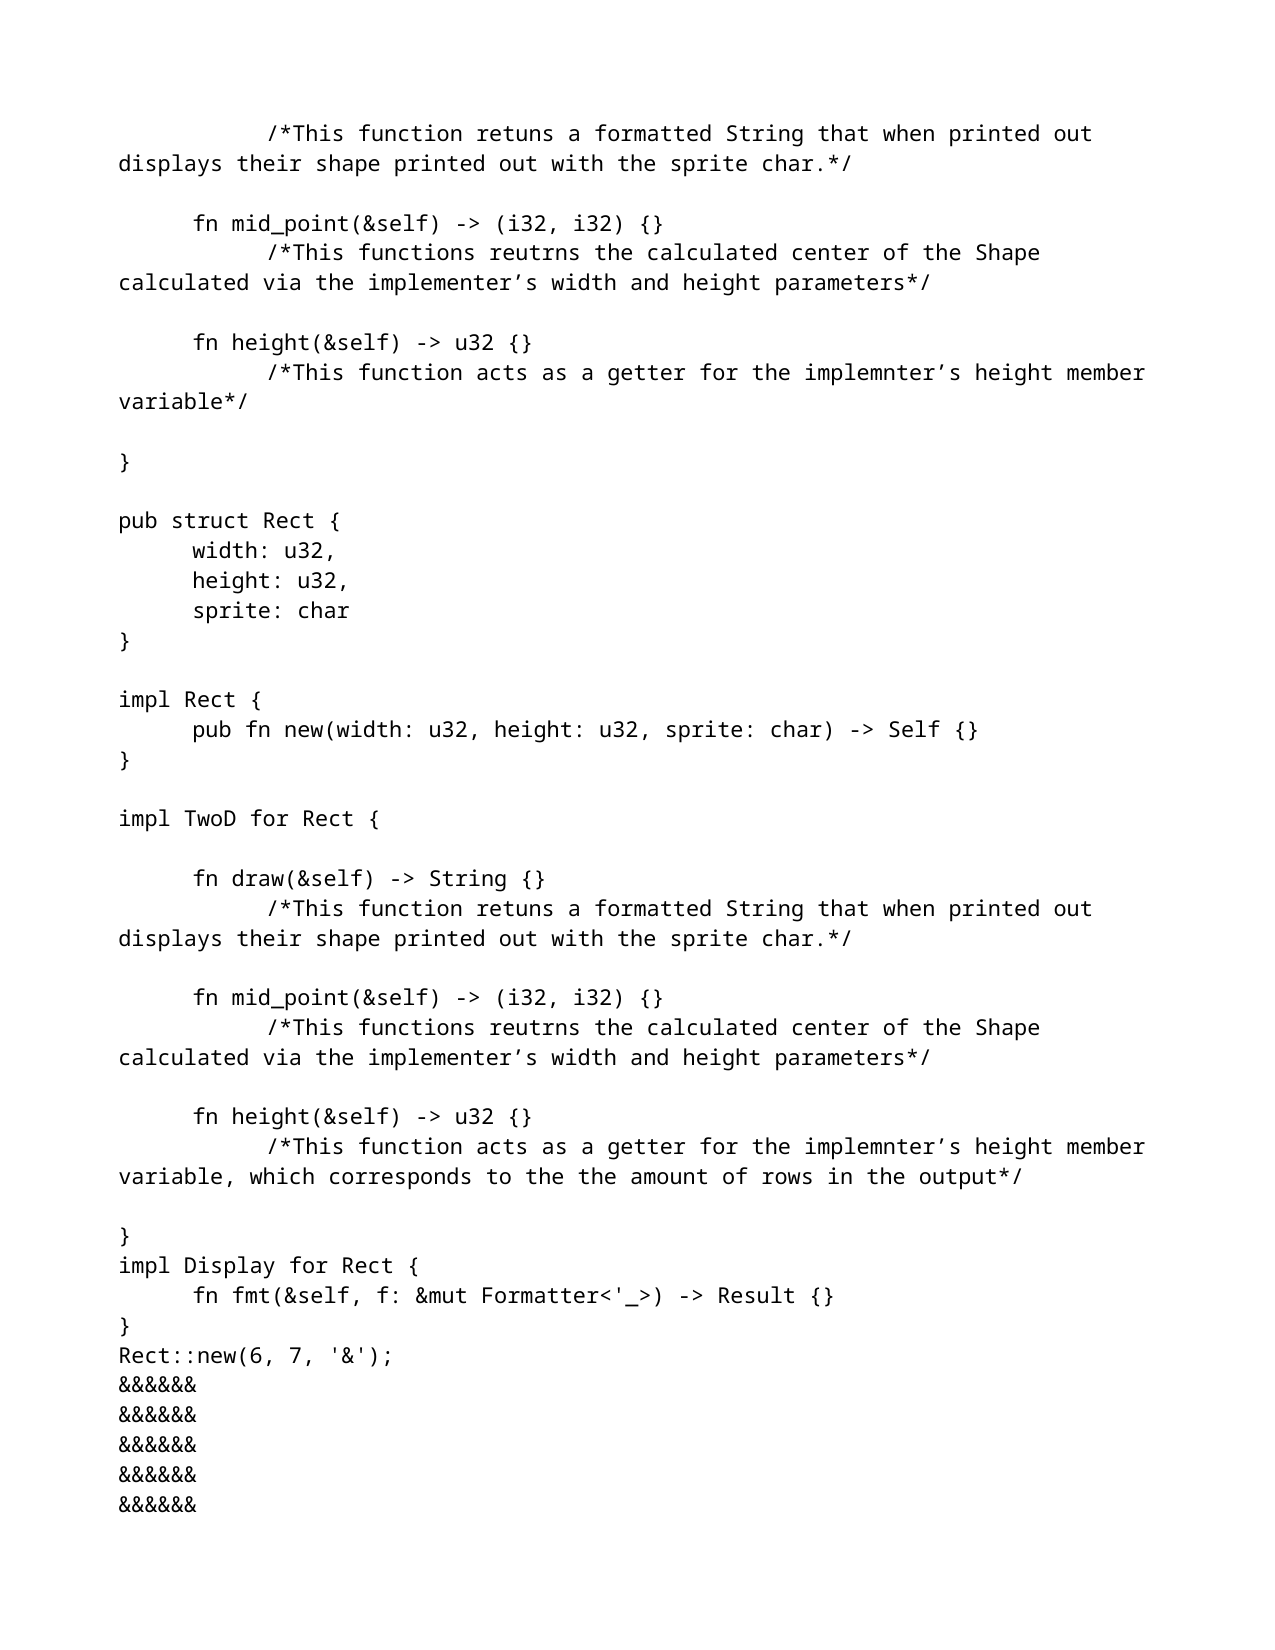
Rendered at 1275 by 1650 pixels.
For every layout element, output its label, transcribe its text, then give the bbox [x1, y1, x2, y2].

text width: u32, [118, 535, 1157, 565]
text /*This functions reutrns the calculated center of the Shape calculated via the implementer’s width and height parameters*/ [118, 237, 1157, 297]
text fn height(&self) -> u32 {} [118, 1101, 1157, 1131]
text &&&&&& [118, 1429, 1157, 1459]
text &&&&&& [118, 1488, 1157, 1518]
text &&&&&& [118, 1399, 1157, 1429]
text fn mid_point(&self) -> (i32, i32) {} [118, 207, 1157, 237]
text /*This function acts as a getter for the implemnter’s height member variable, which corresponds to the the amount of rows in the output*/ [118, 1131, 1157, 1191]
text } [118, 446, 1157, 476]
text Rect::new(6, 7, '&'); [118, 1339, 1157, 1369]
text fn height(&self) -> u32 {} [118, 327, 1157, 356]
text /*This function acts as a getter for the implemnter’s height member variable*/ [118, 356, 1157, 416]
text impl TwoD for Rect { [118, 803, 1157, 833]
text /*This function retuns a formatted String that when printed out displays their shape printed out with the sprite char.*/ [118, 893, 1157, 952]
text /*This functions reutrns the calculated center of the Shape calculated via the implementer’s width and height parameters*/ [118, 1012, 1157, 1071]
text } [118, 1310, 1157, 1339]
text fn mid_point(&self) -> (i32, i32) {} [118, 982, 1157, 1012]
text } [118, 624, 1157, 654]
text sprite: char [118, 595, 1157, 624]
text &&&&&& [118, 1459, 1157, 1488]
text impl Display for Rect { [118, 1250, 1157, 1280]
text /*This function retuns a formatted String that when printed out displays their shape printed out with the sprite char.*/ [118, 118, 1157, 178]
text impl Rect { [118, 684, 1157, 714]
text height: u32, [118, 565, 1157, 595]
text fn draw(&self) -> String {} [118, 863, 1157, 893]
text pub struct Rect { [118, 505, 1157, 535]
text fn fmt(&self, f: &mut Formatter<'_>) -> Result {} [118, 1280, 1157, 1310]
text } [118, 1220, 1157, 1250]
text pub fn new(width: u32, height: u32, sprite: char) -> Self {} [118, 714, 1157, 744]
text } [118, 744, 1157, 773]
text &&&&&& [118, 1369, 1157, 1399]
